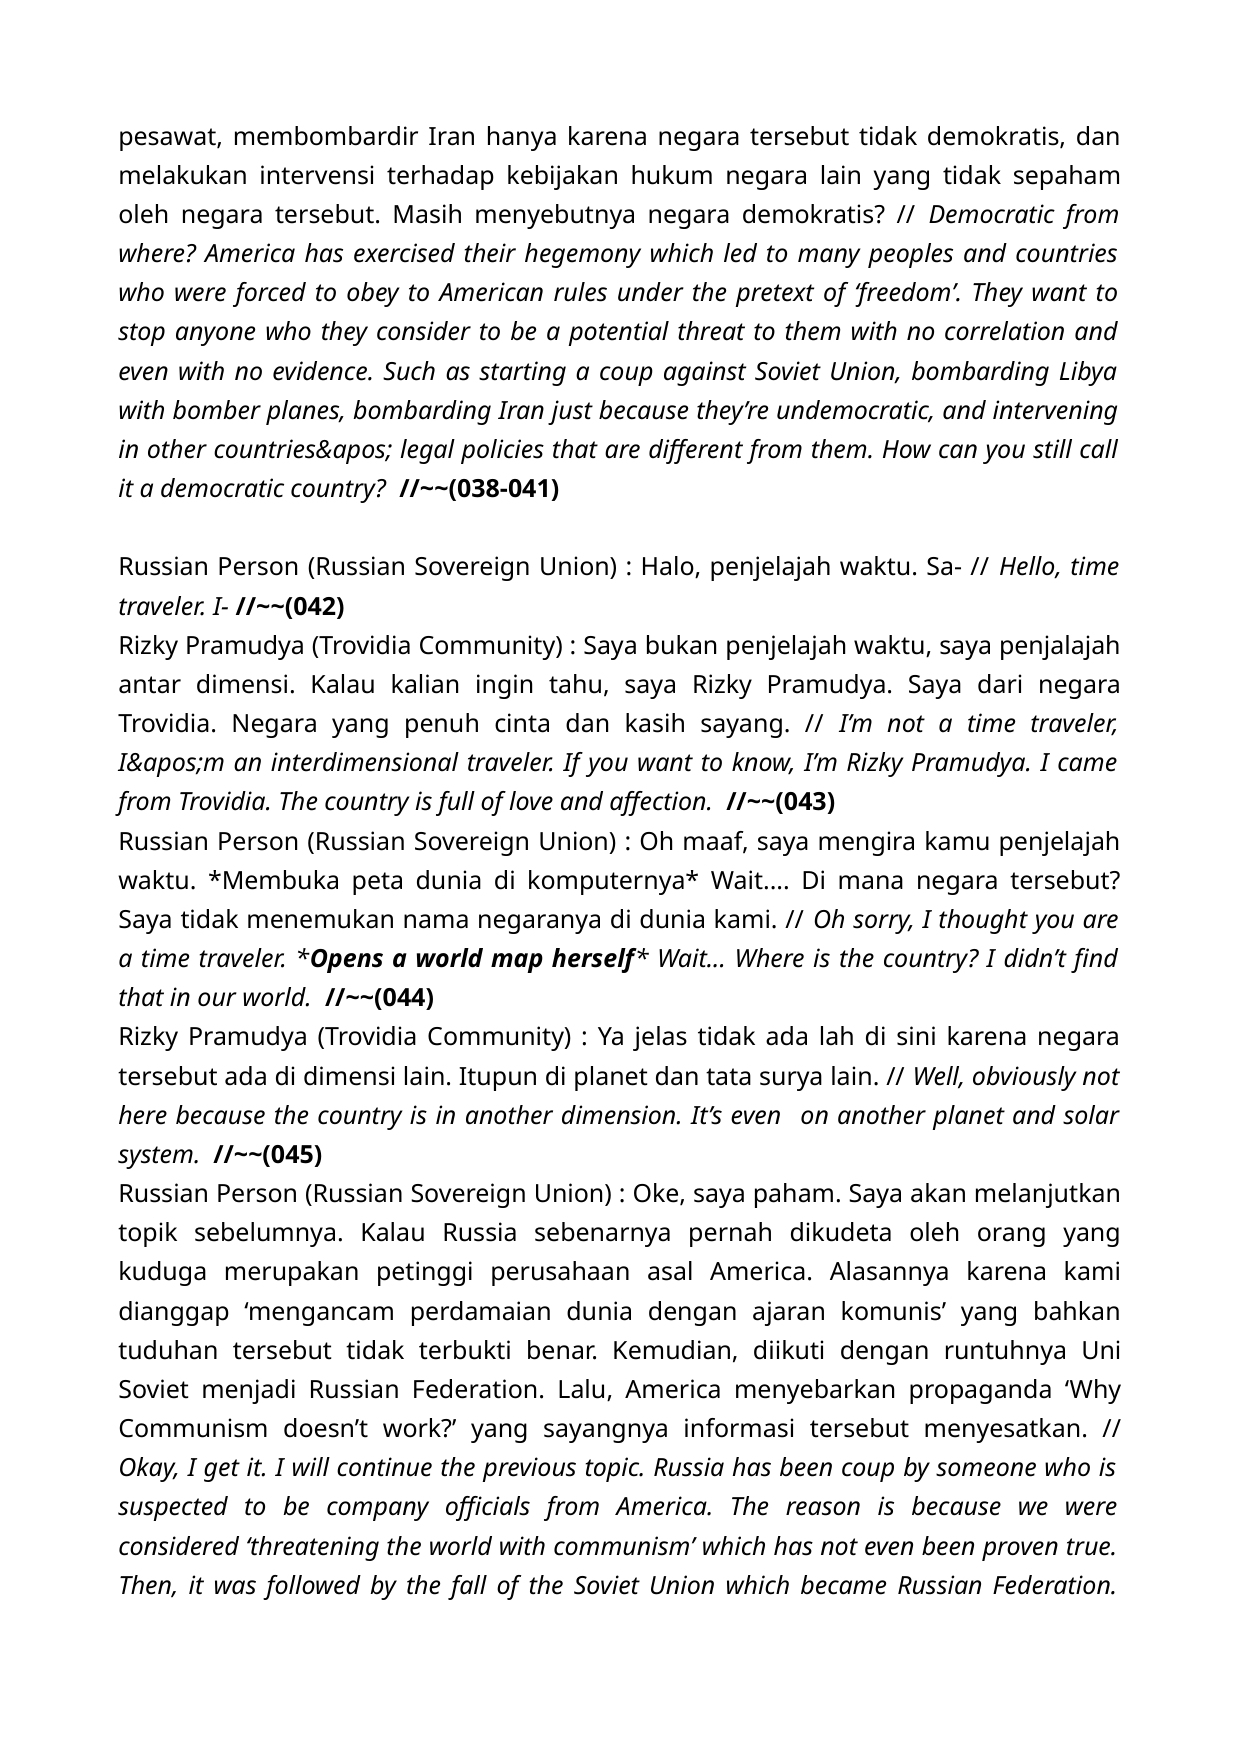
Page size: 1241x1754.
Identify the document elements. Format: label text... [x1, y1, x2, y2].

text pesawat, membombardir Iran hanya karena negara tersebut tidak demokratis, dan melakukan intervensi terhadap kebijakan hukum negara lain yang tidak sepaham oleh negara tersebut. Masih menyebutnya negara demokratis? // Democratic from where? America has exercised their hegemony which led to many peoples and countries who were forced to obey to American rules under the pretext of ‘freedom’. They want to stop anyone who they consider to be a potential threat to them with no correlation and even with no evidence. Such as starting a coup against Soviet Union, bombarding Libya with bomber planes, bombarding Iran just because they’re undemocratic, and intervening in other countries&apos; legal policies that are different from them. How can you still call it a democratic country? //~~(038-041) [118, 118, 1122, 505]
text Russian Person (Russian Sovereign Union) : Oh maaf, saya mengira kamu penjelajah waktu. *Membuka peta dunia di komputernya* Wait.... Di mana negara tersebut? Saya tidak menemukan nama negaranya di dunia kami. // Oh sorry, I thought you are a time traveler. *Opens a world map herself* Wait... Where is the country? I didn’t find that in our world. //~~(044) [118, 823, 1122, 1014]
text Russian Person (Russian Sovereign Union) : Halo, penjelajah waktu. Sa- // Hello, time traveler. I- //~~(042) [118, 549, 1122, 622]
text Rizky Pramudya (Trovidia Community) : Ya jelas tidak ada lah di sini karena negara tersebut ada di dimensi lain. Itupun di planet dan tata surya lain. // Well, obviously not here because the country is in another dimension. It’s even on another planet and solar system. //~~(045) [118, 1019, 1122, 1171]
text Russian Person (Russian Sovereign Union) : Oke, saya paham. Saya akan melanjutkan topik sebelumnya. Kalau Russia sebenarnya pernah dikudeta oleh orang yang kuduga merupakan petinggi perusahaan asal America. Alasannya karena kami dianggap ‘mengancam perdamaian dunia dengan ajaran komunis’ yang bahkan tuduhan tersebut tidak terbukti benar. Kemudian, diikuti dengan runtuhnya Uni Soviet menjadi Russian Federation. Lalu, America menyebarkan propaganda ‘Why Communism doesn’t work?’ yang sayangnya informasi tersebut menyesatkan. // Okay, I get it. I will continue the previous topic. Russia has been coup by someone who is suspected to be company officials from America. The reason is because we were considered ‘threatening the world with communism’ which has not even been proven true. Then, it was followed by the fall of the Soviet Union which became Russian Federation. [118, 1176, 1122, 1601]
text Rizky Pramudya (Trovidia Community) : Saya bukan penjelajah waktu, saya penjalajah antar dimensi. Kalau kalian ingin tahu, saya Rizky Pramudya. Saya dari negara Trovidia. Negara yang penuh cinta dan kasih sayang. // I’m not a time traveler, I&apos;m an interdimensional traveler. If you want to know, I’m Rizky Pramudya. I came from Trovidia. The country is full of love and affection. //~~(043) [118, 627, 1122, 818]
